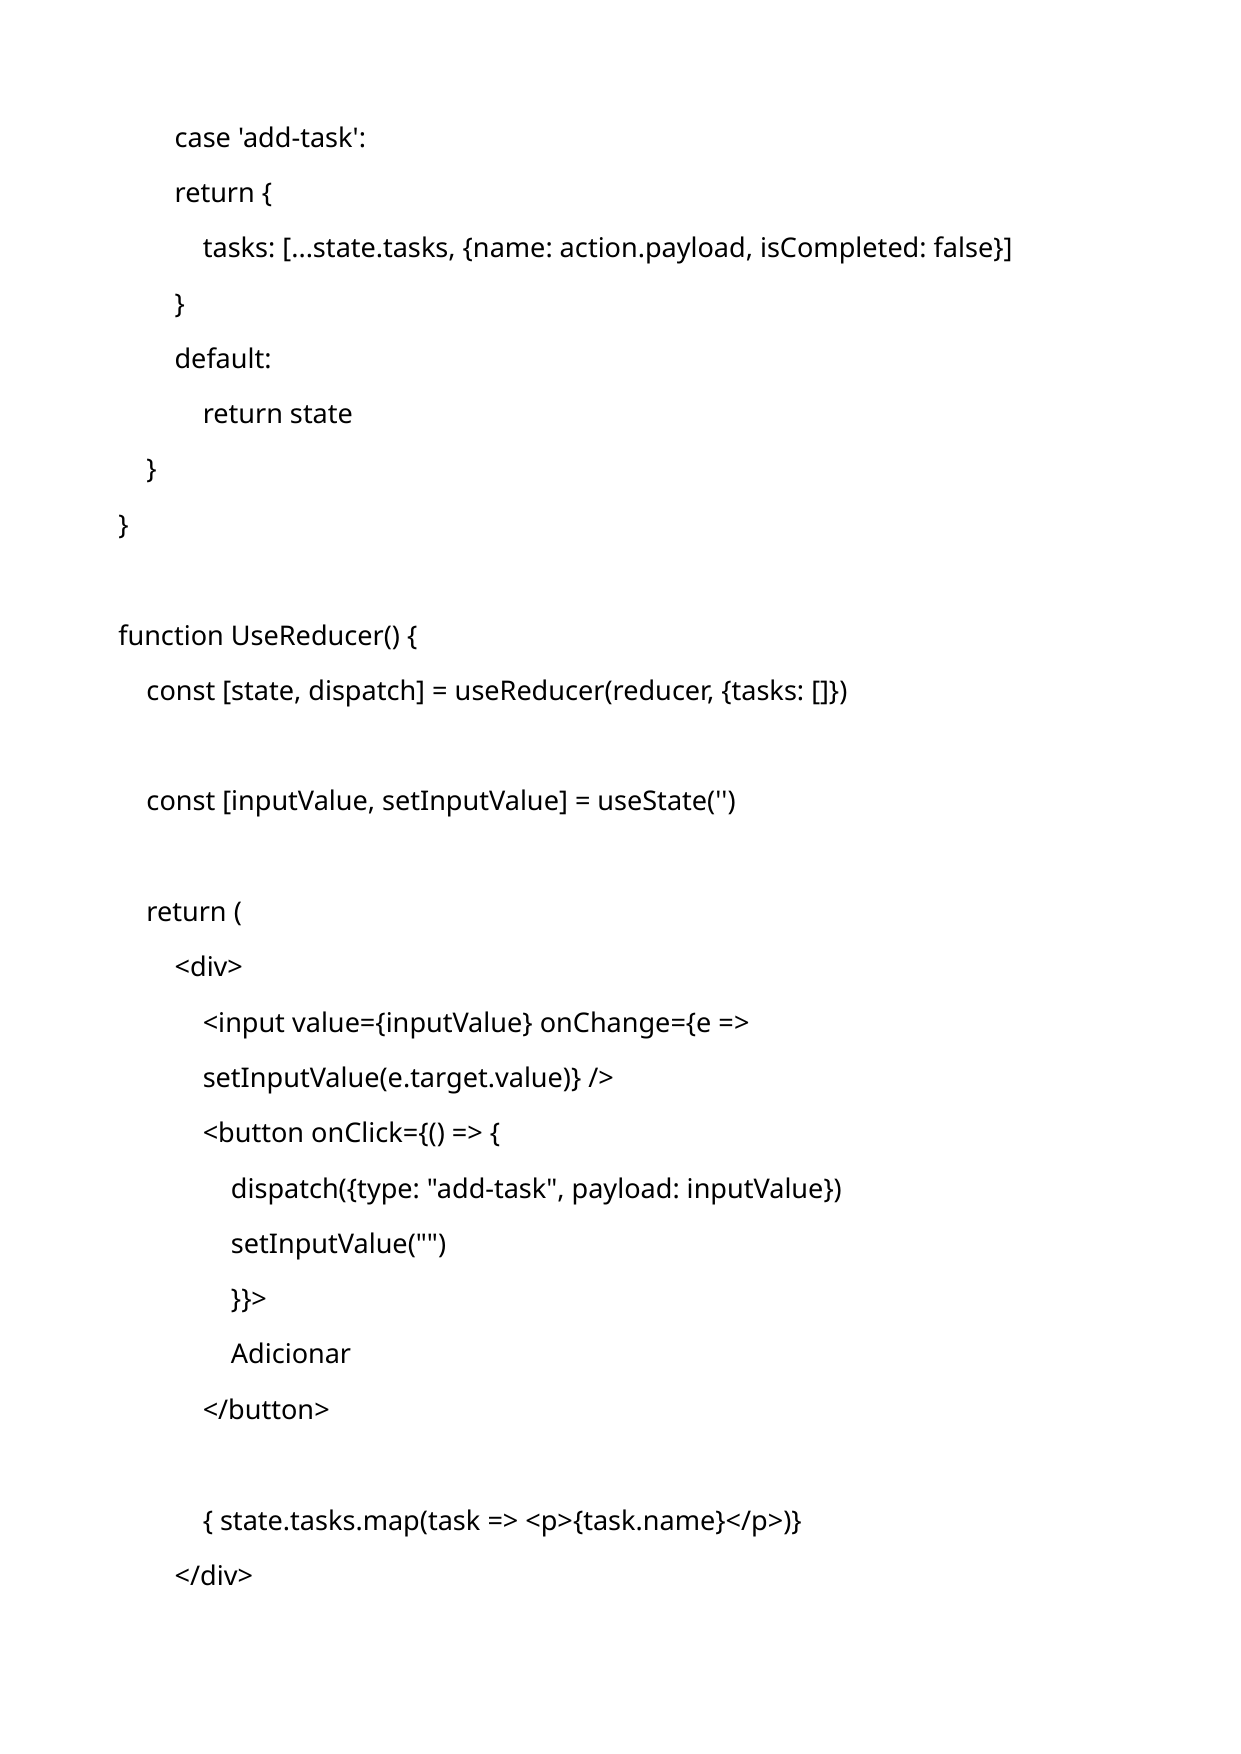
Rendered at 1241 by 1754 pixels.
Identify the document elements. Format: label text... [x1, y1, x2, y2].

text return ( [118, 892, 1122, 929]
text <button onClick={() => { [118, 1114, 1122, 1151]
text dispatch({type: "add-task", payload: inputValue}) [118, 1169, 1122, 1206]
text </div> [118, 1556, 1122, 1593]
text }}> [118, 1280, 1122, 1317]
text } [118, 284, 1122, 321]
text const [inputValue, setInputValue] = useState('') [118, 782, 1122, 819]
text </button> [118, 1390, 1122, 1427]
text } [118, 450, 1122, 487]
text function UseReducer() { [118, 616, 1122, 653]
text setInputValue("") [118, 1224, 1122, 1261]
text default: [118, 339, 1122, 376]
text return { [118, 173, 1122, 210]
text setInputValue(e.target.value)} /> [118, 1058, 1122, 1095]
text { state.tasks.map(task => <p>{task.name}</p>)} [118, 1501, 1122, 1538]
text return state [118, 395, 1122, 432]
text tasks: [...state.tasks, {name: action.payload, isCompleted: false}] [118, 229, 1122, 266]
text <div> [118, 948, 1122, 985]
text } [118, 505, 1122, 542]
text Adicionar [118, 1335, 1122, 1372]
text const [state, dispatch] = useReducer(reducer, {tasks: []}) [118, 671, 1122, 708]
text case 'add-task': [118, 118, 1122, 155]
text <input value={inputValue} onChange={e => [118, 1003, 1122, 1040]
